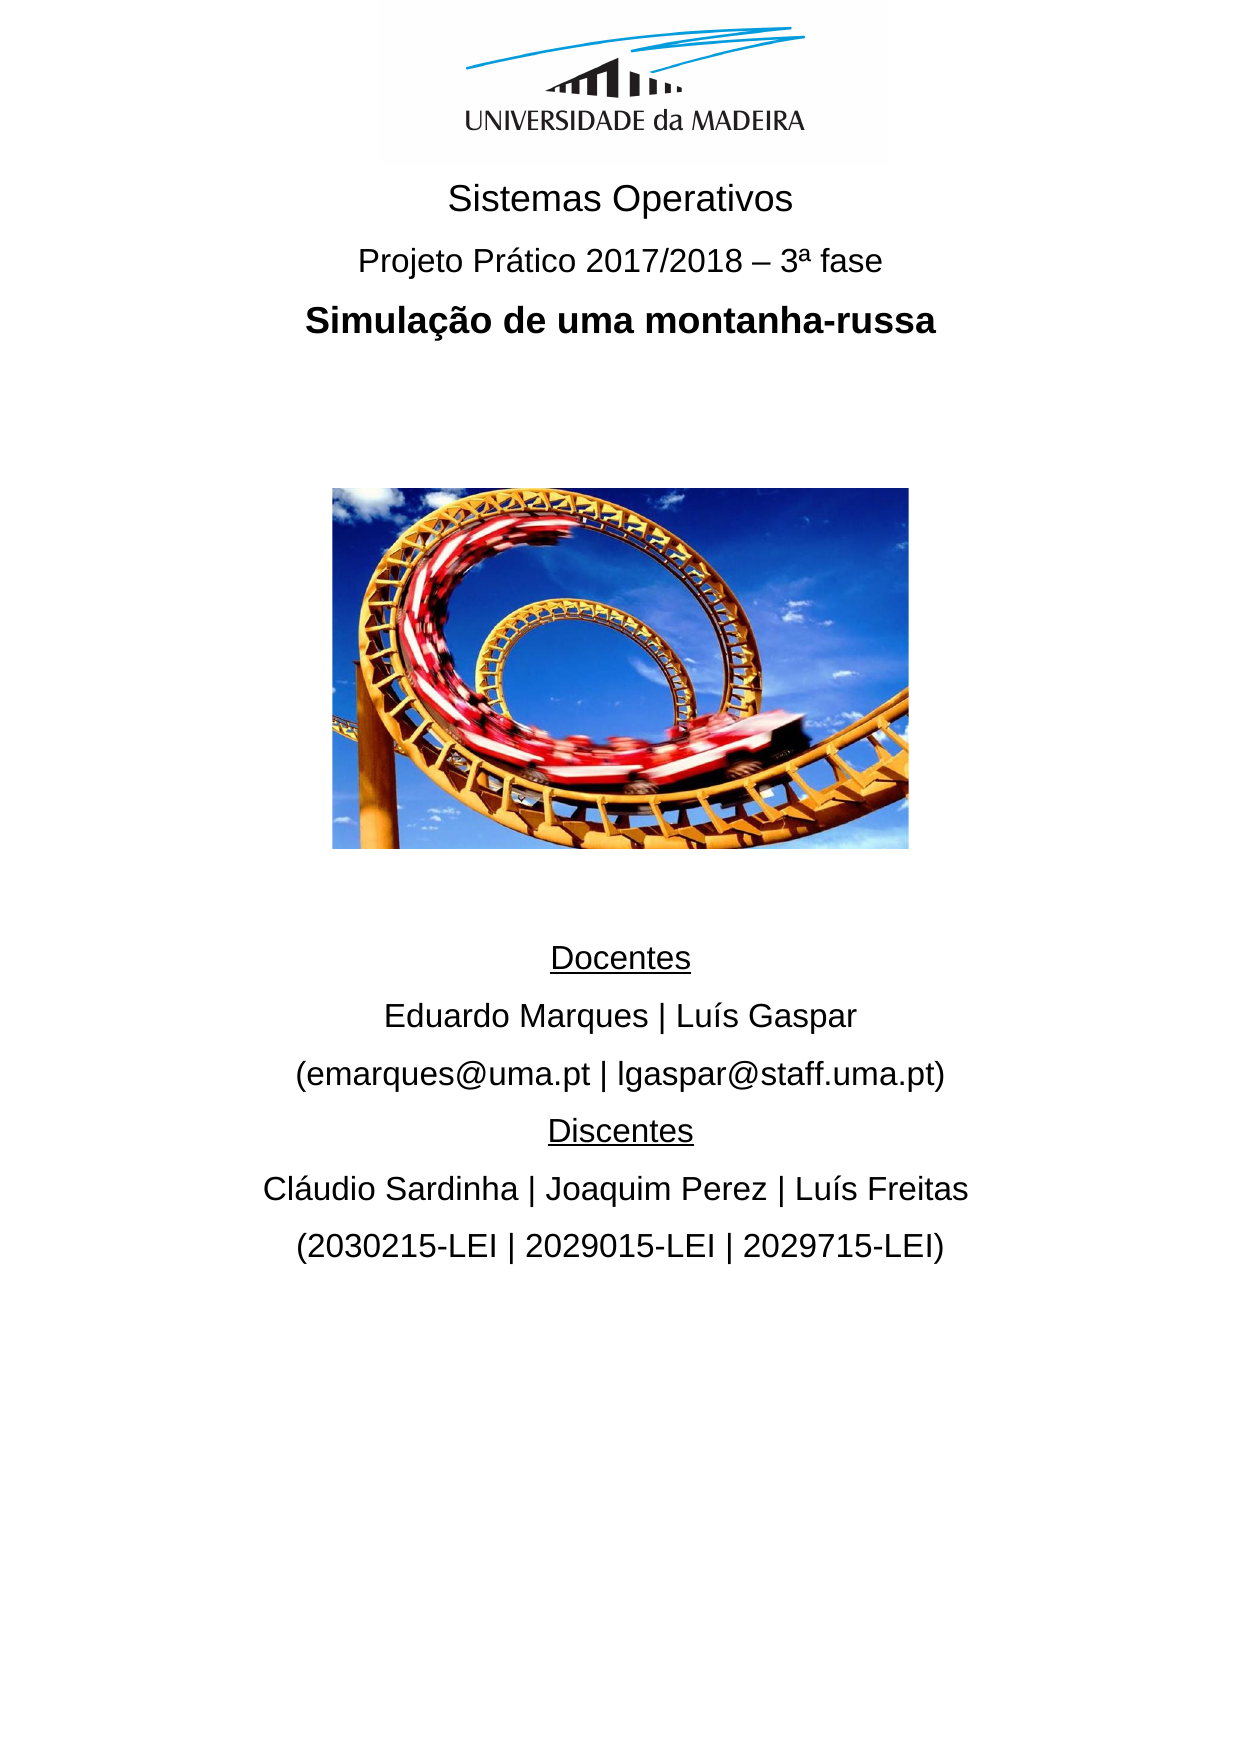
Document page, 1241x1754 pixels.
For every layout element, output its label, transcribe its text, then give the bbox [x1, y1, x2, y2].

text (emarques@uma.pt | lgaspar@staff.uma.pt) [118, 1053, 1123, 1092]
text Discentes [118, 1111, 1123, 1149]
text Docentes [118, 938, 1123, 977]
text Cláudio Sardinha | Joaquim Perez | Luís Freitas [118, 1169, 1123, 1207]
text (2030215-LEI | 2029015-LEI | 2029715-LEI) [118, 1226, 1123, 1265]
picture [379, 0, 889, 165]
text Simulação de uma montanha-russa [118, 299, 1123, 342]
text Sistemas Operativos [118, 176, 1123, 219]
text Eduardo Marques | Luís Gaspar [118, 996, 1123, 1034]
text Projeto Prático 2017/2018 – 3ª fase [118, 241, 1123, 279]
picture [332, 488, 909, 849]
